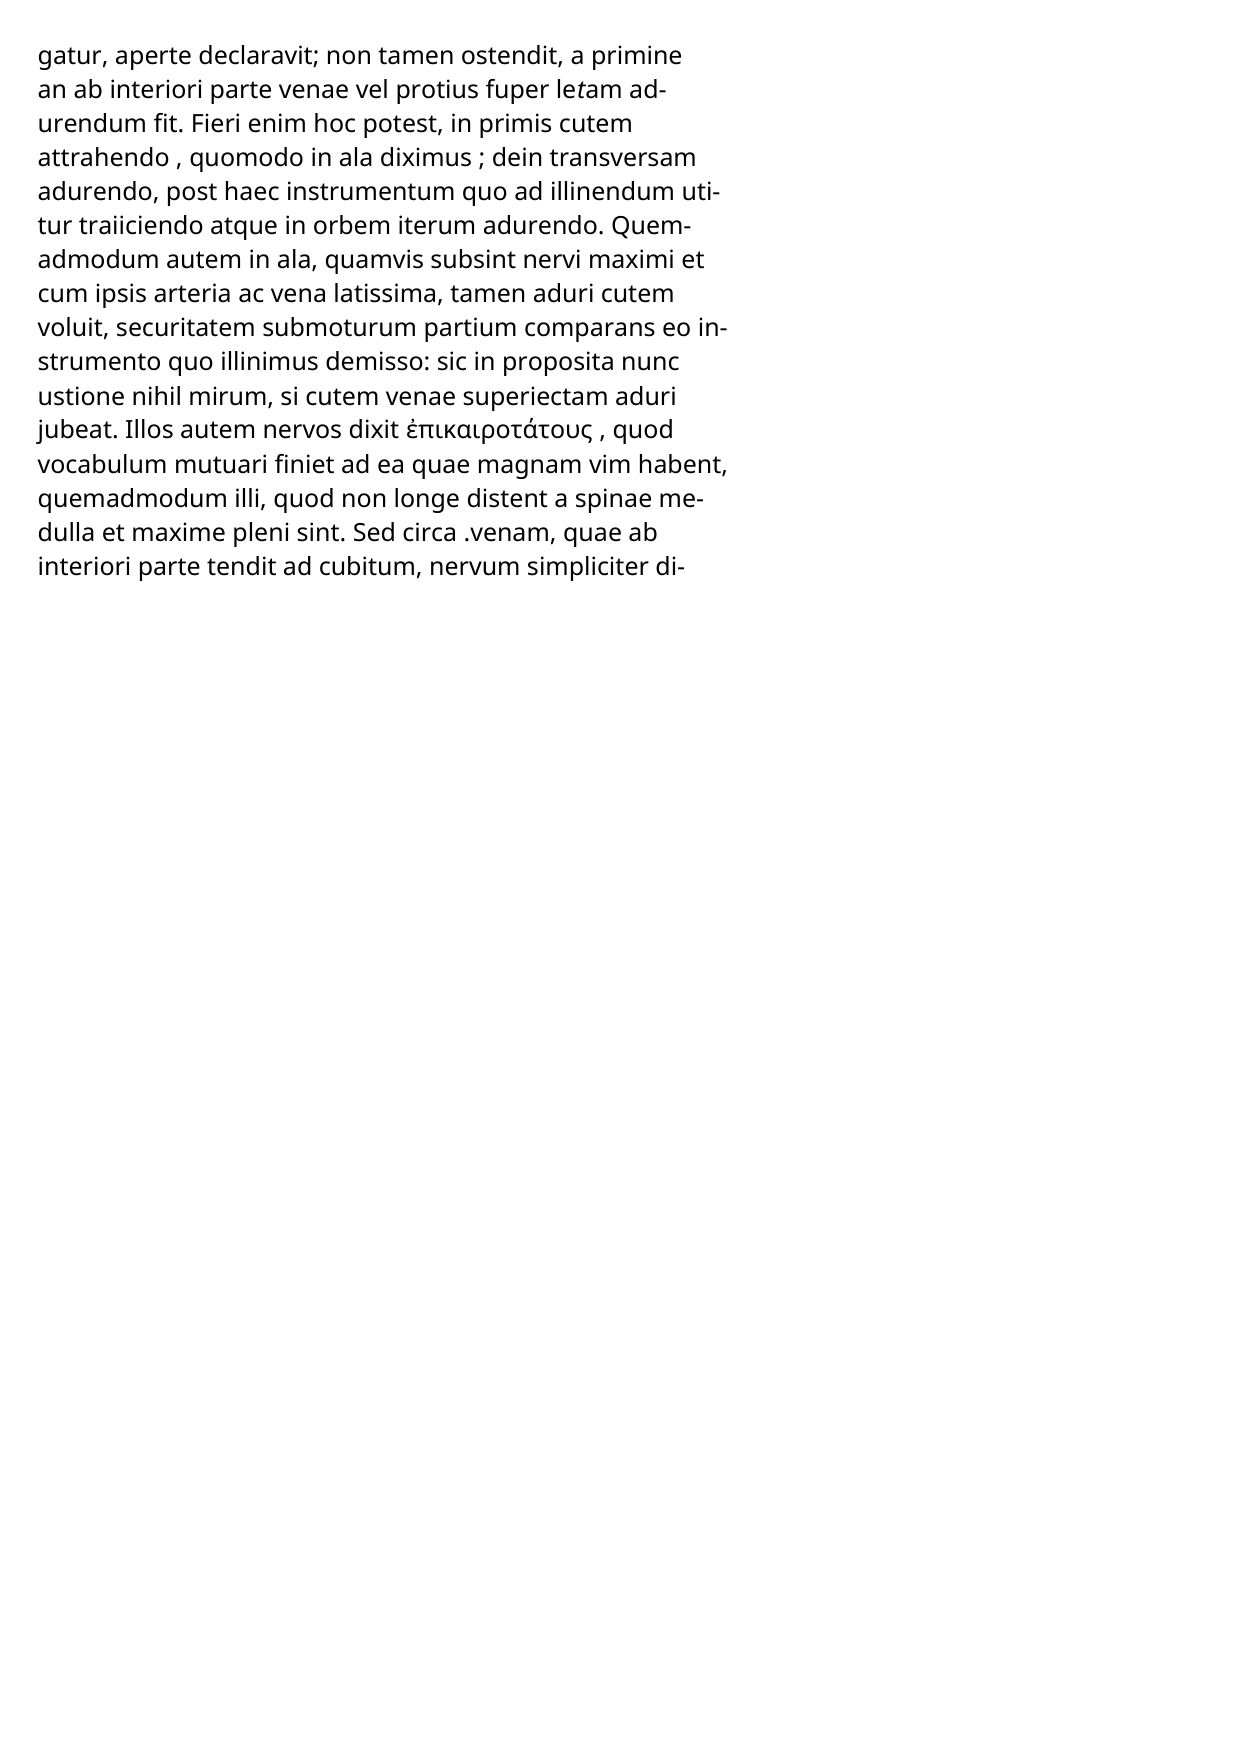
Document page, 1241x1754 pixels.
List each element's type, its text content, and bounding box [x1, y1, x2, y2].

text gatur, aperte declaravit; non tamen ostendit, a primine an ab interiori parte venae vel protius fuper letam ad- urendum fit. Fieri enim hoc potest, in primis cutem attrahendo , quomodo in ala diximus ; dein transversam adurendo, post haec instrumentum quo ad illinendum uti- tur traiiciendo atque in orbem iterum adurendo. Quem- admodum autem in ala, quamvis subsint nervi maximi et cum ipsis arteria ac vena latissima, tamen aduri cutem voluit, securitatem submoturum partium comparans eo in- strumento quo illinimus demisso: sic in proposita nunc ustione nihil mirum, si cutem venae superiectam aduri jubeat. Illos autem nervos dixit ἐπικαιροτάτους , quod vocabulum mutuari finiet ad ea quae magnam vim habent, quemadmodum illi, quod non longe distent a spinae me- dulla et maxime pleni sint. Sed circa .venam, quae ab interiori parte tendit ad cubitum, nervum simpliciter di- [37, 37, 1203, 582]
